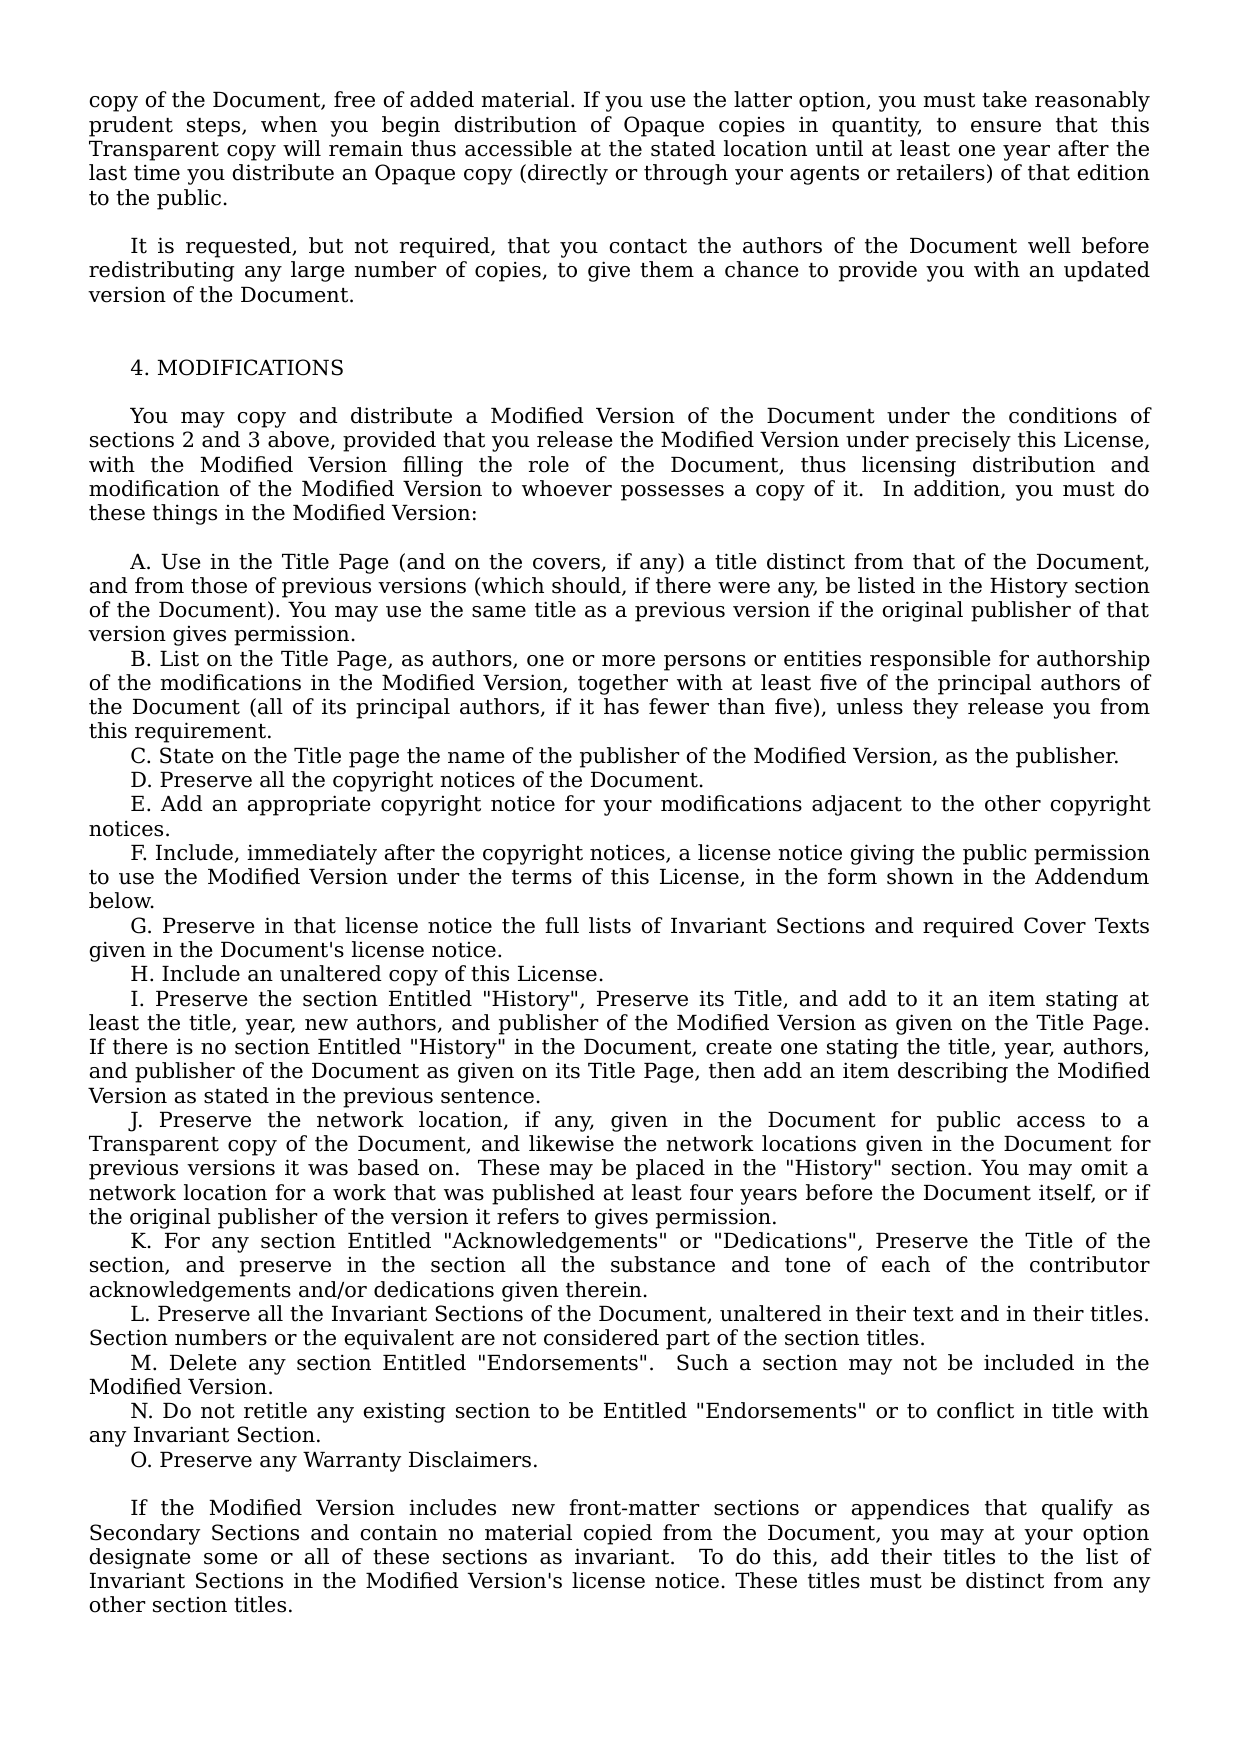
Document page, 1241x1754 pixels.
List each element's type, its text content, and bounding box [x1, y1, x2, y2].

text E. Add an appropriate copyright notice for your modifications adjacent to the other copyright notices. [88, 792, 1152, 841]
text G. Preserve in that license notice the full lists of Invariant Sections and required Cover Texts given in the Document's license notice. [88, 914, 1152, 962]
text O. Preserve any Warranty Disclaimers. [88, 1448, 1152, 1472]
text D. Preserve all the copyright notices of the Document. [88, 768, 1152, 792]
text H. Include an unaltered copy of this License. [88, 962, 1152, 987]
text If the Modified Version includes new front-matter sections or appendices that qualify as Secondary Sections and contain no material copied from the Document, you may at your option designate some or all of these sections as invariant. To do this, add their titles to the list of Invariant Sections in the Modified Version's license notice. These titles must be distinct from any other section titles. [88, 1496, 1152, 1618]
text M. Delete any section Entitled "Endorsements". Such a section may not be included in the Modified Version. [88, 1351, 1152, 1399]
text C. State on the Title page the name of the publisher of the Modified Version, as the publisher. [88, 744, 1152, 768]
text L. Preserve all the Invariant Sections of the Document, unaltered in their text and in their titles. Section numbers or the equivalent are not considered part of the section titles. [88, 1302, 1152, 1351]
text 4. MODIFICATIONS [88, 356, 1152, 380]
text F. Include, immediately after the copyright notices, a license notice giving the public permission to use the Modified Version under the terms of this License, in the form shown in the Addendum below. [88, 841, 1152, 914]
text I. Preserve the section Entitled "History", Preserve its Title, and add to it an item stating at least the title, year, new authors, and publisher of the Modified Version as given on the Title Page. If there is no section Entitled "History" in the Document, create one stating the title, year, authors, and publisher of the Document as given on its Title Page, then add an item describing the Modified Version as stated in the previous sentence. [88, 987, 1152, 1108]
text copy of the Document, free of added material. If you use the latter option, you must take reasonably prudent steps, when you begin distribution of Opaque copies in quantity, to ensure that this Transparent copy will remain thus accessible at the stated location until at least one year after the last time you distribute an Opaque copy (directly or through your agents or retailers) of that edition to the public. [88, 88, 1152, 210]
text It is requested, but not required, that you contact the authors of the Document well before redistributing any large number of copies, to give them a chance to provide you with an updated version of the Document. [88, 234, 1152, 307]
text A. Use in the Title Page (and on the covers, if any) a title distinct from that of the Document, and from those of previous versions (which should, if there were any, be listed in the History section of the Document). You may use the same title as a previous version if the original publisher of that version gives permission. [88, 550, 1152, 647]
text N. Do not retitle any existing section to be Entitled "Endorsements" or to conflict in title with any Invariant Section. [88, 1399, 1152, 1448]
text J. Preserve the network location, if any, given in the Document for public access to a Transparent copy of the Document, and likewise the network locations given in the Document for previous versions it was based on. These may be placed in the "History" section. You may omit a network location for a work that was published at least four years before the Document itself, or if the original publisher of the version it refers to gives permission. [88, 1108, 1152, 1229]
text You may copy and distribute a Modified Version of the Document under the conditions of sections 2 and 3 above, provided that you release the Modified Version under precisely this License, with the Modified Version filling the role of the Document, thus licensing distribution and modification of the Modified Version to whoever possesses a copy of it. In addition, you must do these things in the Modified Version: [88, 404, 1152, 525]
text K. For any section Entitled "Acknowledgements" or "Dedications", Preserve the Title of the section, and preserve in the section all the substance and tone of each of the contributor acknowledgements and/or dedications given therein. [88, 1229, 1152, 1302]
text B. List on the Title Page, as authors, one or more persons or entities responsible for authorship of the modifications in the Modified Version, together with at least five of the principal authors of the Document (all of its principal authors, if it has fewer than five), unless they release you from this requirement. [88, 647, 1152, 744]
